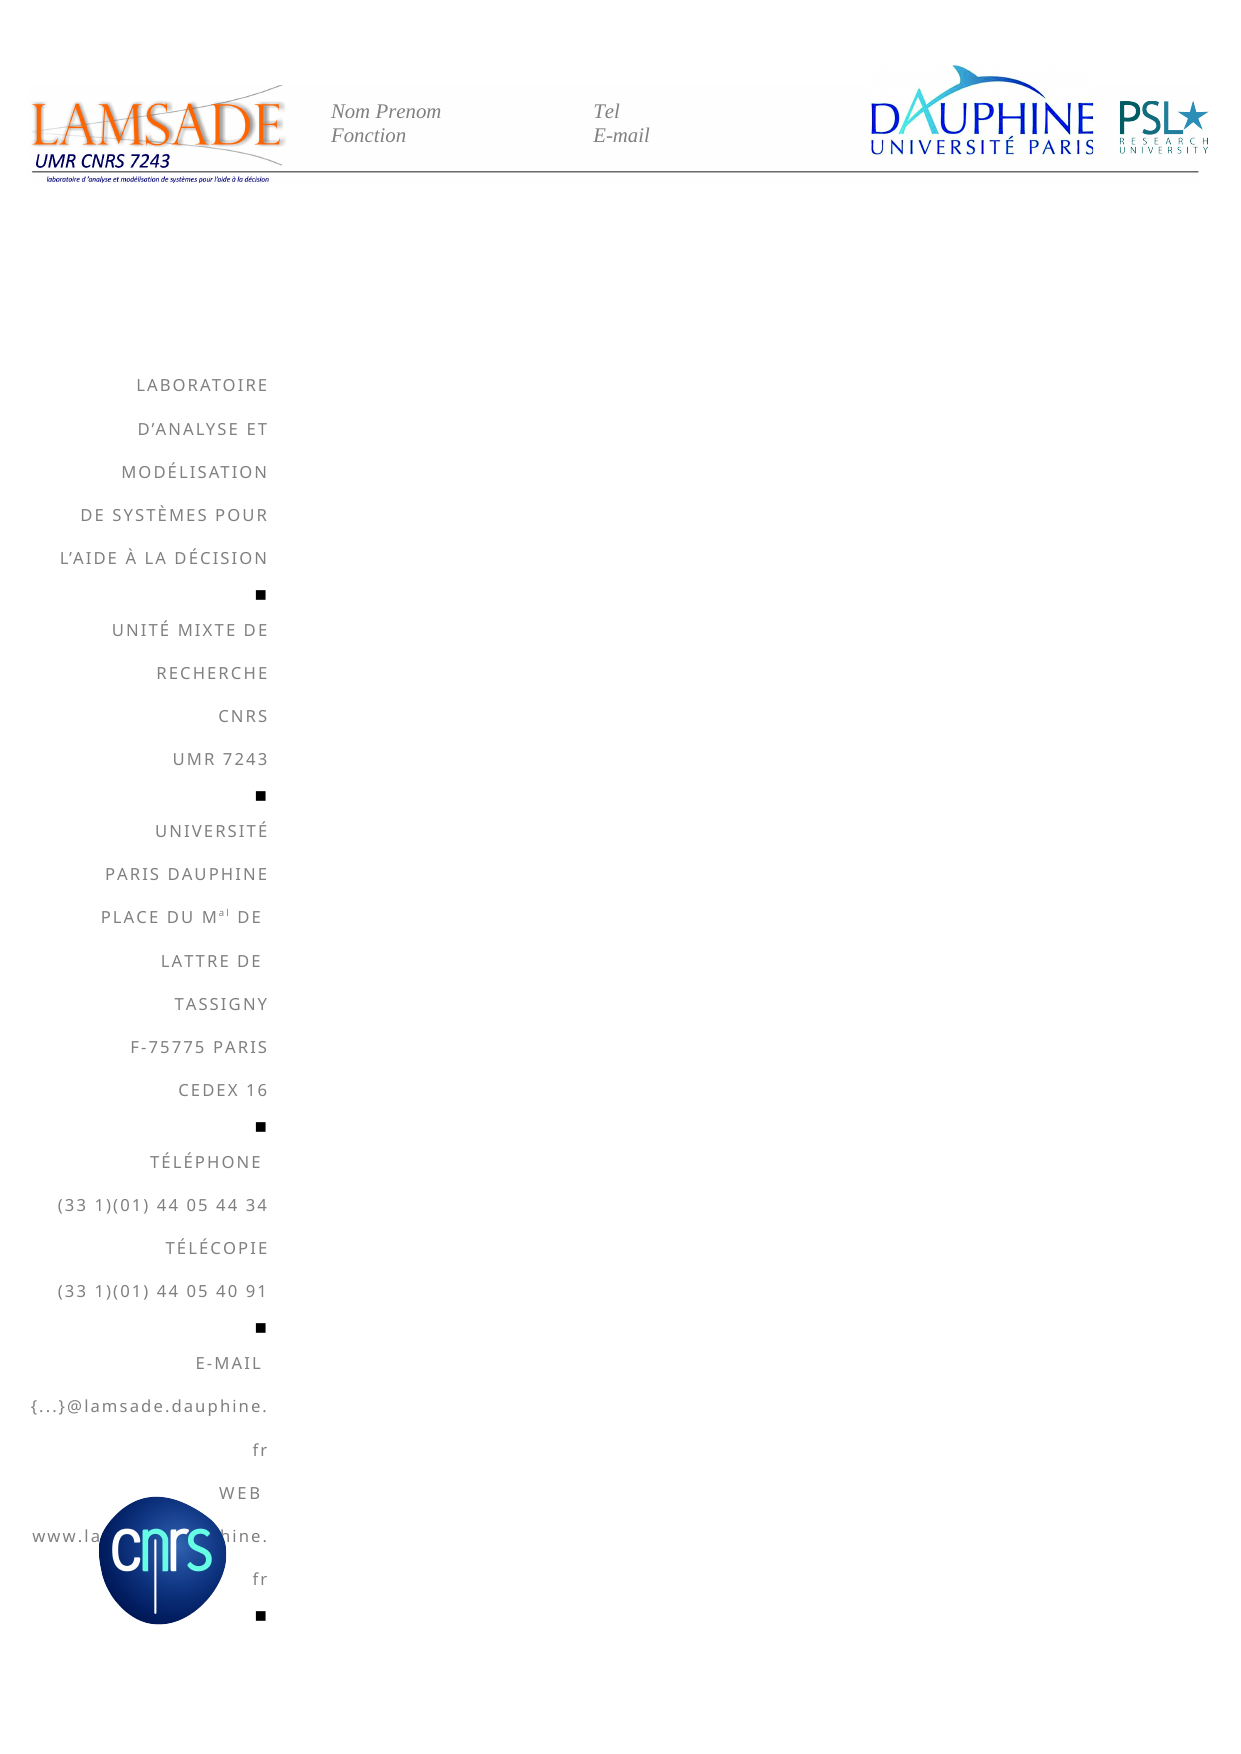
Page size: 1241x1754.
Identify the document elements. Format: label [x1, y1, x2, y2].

picture [98, 1496, 227, 1625]
picture [27, 65, 1214, 183]
